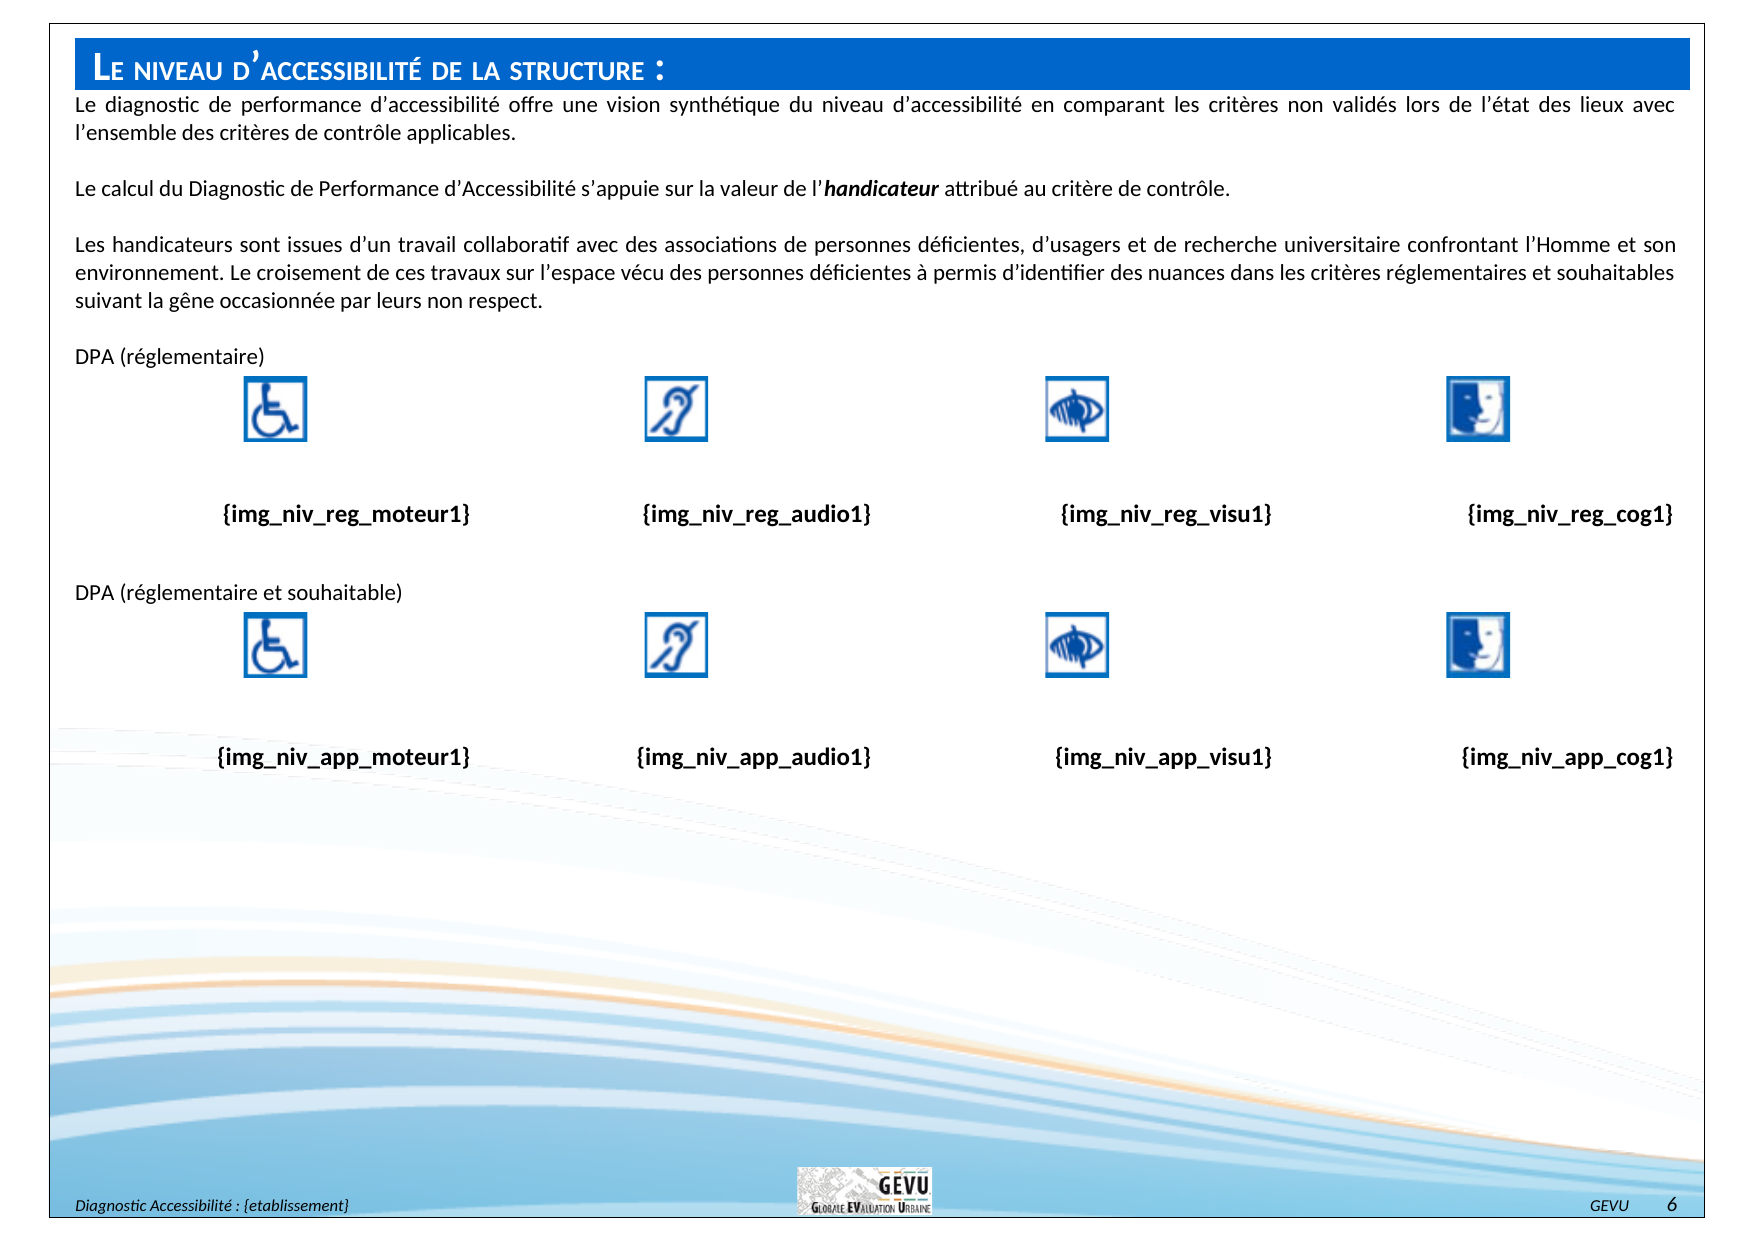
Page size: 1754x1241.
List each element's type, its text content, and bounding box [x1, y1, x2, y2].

table_cell {img_niv_app_visu1} [877, 717, 1278, 796]
table_header [1278, 371, 1679, 481]
subtitle Le niveau d’accessibilité de la structure : [75, 38, 1690, 90]
picture [644, 376, 709, 442]
table_cell {img_niv_app_audio1} [476, 717, 877, 796]
table_header [75, 371, 476, 481]
table_header [877, 607, 1278, 717]
table_cell {img_niv_reg_moteur1} [75, 481, 476, 546]
table_cell {img_niv_reg_audio1} [476, 481, 877, 546]
picture [1446, 612, 1511, 678]
table_header [1278, 607, 1679, 717]
picture [1045, 612, 1110, 678]
table_cell {img_niv_reg_cog1} [1278, 481, 1679, 546]
picture [243, 612, 308, 678]
table_header [75, 607, 476, 717]
table_cell {img_niv_app_cog1} [1278, 717, 1679, 796]
text DPA (réglementaire) [75, 342, 1679, 371]
table_header [476, 371, 877, 481]
picture [476, 850, 1277, 1217]
text DPA (réglementaire et souhaitable) [75, 578, 1679, 607]
table_cell {img_niv_app_moteur1} [75, 717, 476, 796]
table_header [476, 607, 877, 717]
text Le diagnostic de performance d’accessibilité offre une vision synthétique du niveau d’accessibilité en comparant les critères non validés lors de l’état des lieux avec l’ensemble des critères de contrôle applicables. [75, 90, 1679, 146]
text Le calcul du Diagnostic de Performance d’Accessibilité s’appuie sur la valeur de l’handicateur attribué au critère de contrôle. [75, 174, 1679, 202]
picture [1446, 376, 1511, 442]
picture [243, 376, 308, 442]
table_header [877, 371, 1278, 481]
picture [644, 612, 709, 678]
picture [1045, 376, 1110, 442]
text Les handicateurs sont issues d’un travail collaboratif avec des associations de personnes déficientes, d’usagers et de recherche universitaire confrontant l’Homme et son environnement. Le croisement de ces travaux sur l’espace vécu des personnes déficientes à permis d’identifier des nuances dans les critères réglementaires et souhaitables suivant la gêne occasionnée par leurs non respect. [75, 230, 1679, 314]
table_cell {img_niv_reg_visu1} [877, 481, 1278, 546]
